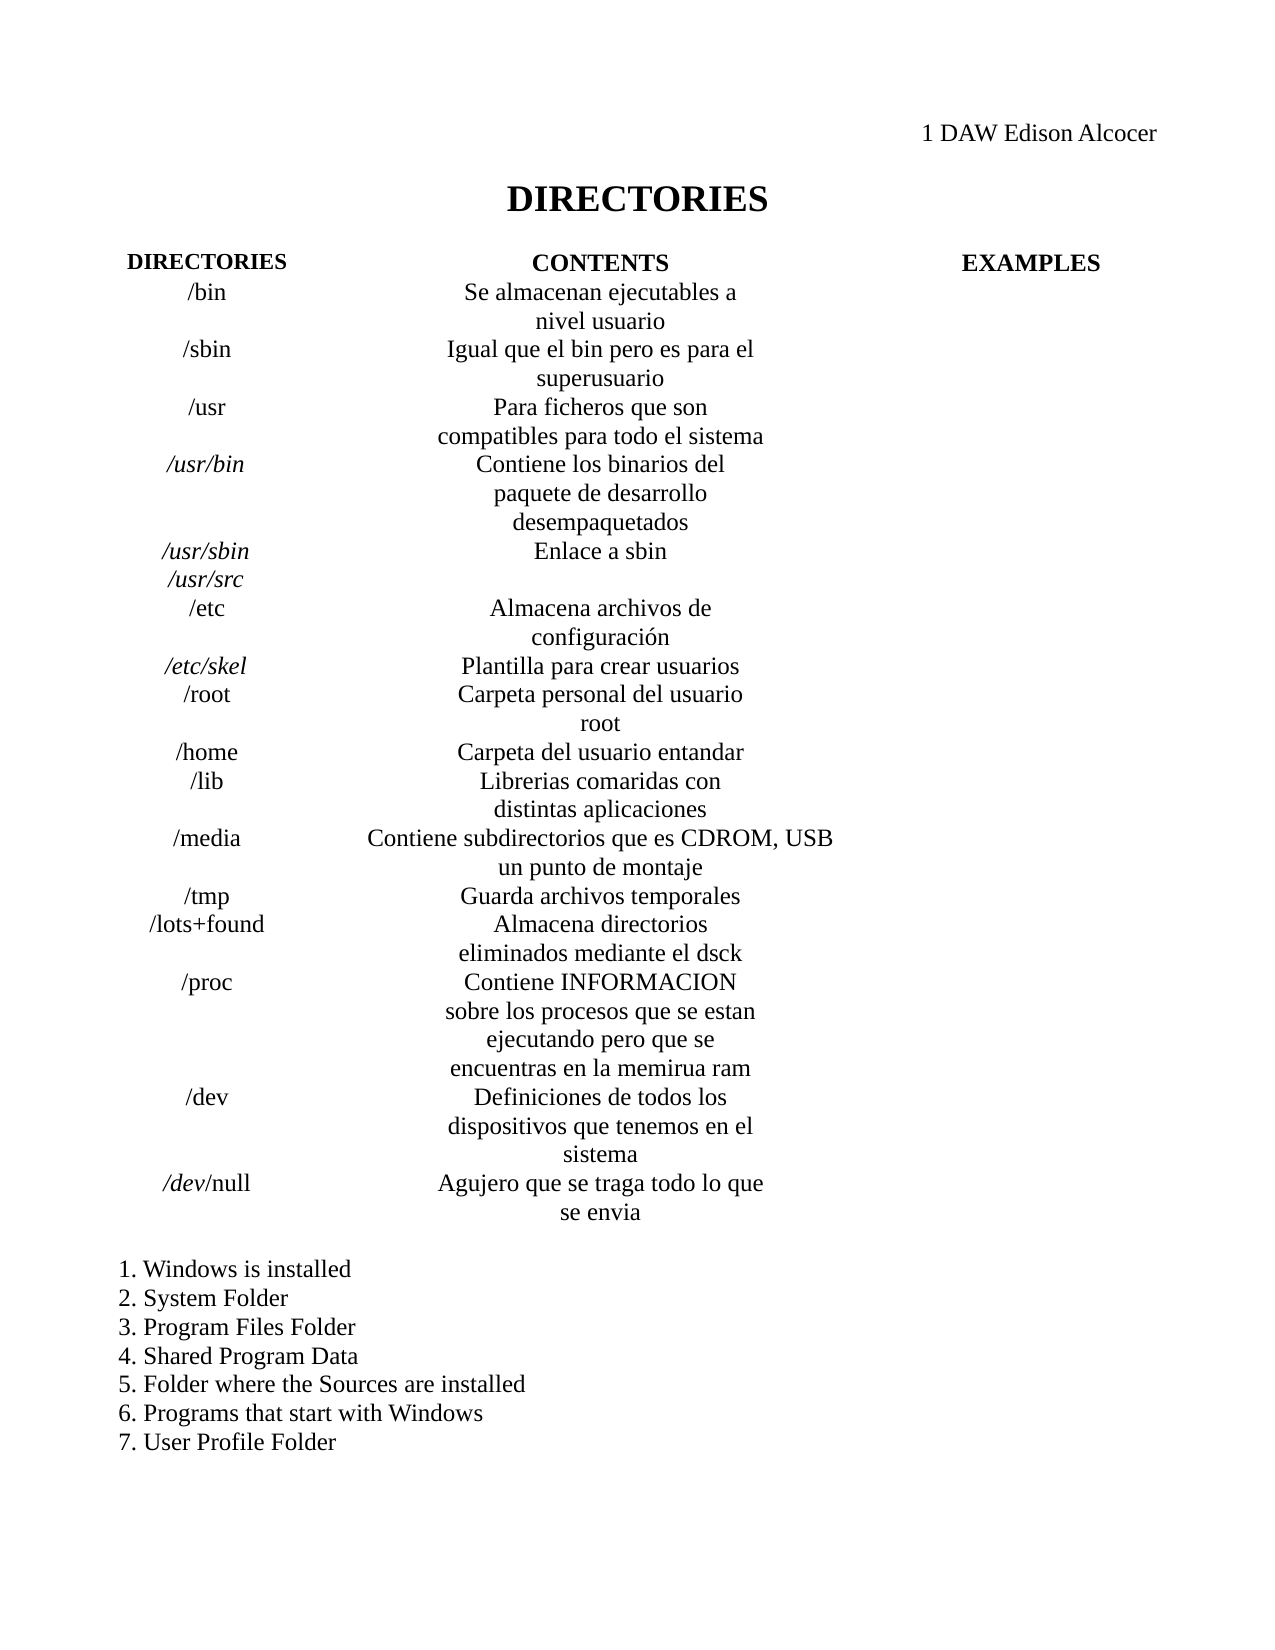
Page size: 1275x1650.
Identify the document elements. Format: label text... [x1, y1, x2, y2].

table_cell [905, 680, 1157, 737]
table_cell Contiene INFORMACION sobre los procesos que se estan ejecutando pero que se encuentras en la memirua ram [296, 967, 905, 1082]
table_cell /home [118, 737, 296, 766]
table_cell /proc [118, 967, 296, 1082]
table_cell [905, 450, 1157, 536]
table_cell Carpeta del usuario entandar [296, 737, 905, 766]
table_cell Guarda archivos temporales [296, 881, 905, 909]
table_cell [905, 737, 1157, 766]
table_cell [905, 277, 1157, 334]
table_cell Contiene subdirectorios que es CDROM, USB un punto de montaje [296, 823, 905, 881]
text 2. System Folder [118, 1283, 1157, 1312]
table_header DIRECTORIES [118, 248, 296, 277]
table_cell [905, 967, 1157, 1082]
table_cell /root [118, 680, 296, 737]
table_cell [905, 766, 1157, 823]
text 7. User Profile Folder [118, 1427, 1157, 1456]
table_cell [905, 392, 1157, 449]
text 5. Folder where the Sources are installed [118, 1369, 1157, 1398]
table_cell Para ficheros que son compatibles para todo el sistema [296, 392, 905, 449]
table_cell Agujero que se traga todo lo que se envia [296, 1168, 905, 1226]
table_cell [905, 823, 1157, 881]
table_cell /dev [118, 1082, 296, 1168]
table_cell [905, 1082, 1157, 1168]
table_cell Se almacenan ejecutables a nivel usuario [296, 277, 905, 334]
table_cell /dev/null [118, 1168, 296, 1226]
table_cell [905, 536, 1157, 564]
table_cell [905, 335, 1157, 392]
table_cell Almacena directorios eliminados mediante el dsck [296, 910, 905, 967]
table_cell /tmp [118, 881, 296, 909]
table_cell [905, 593, 1157, 651]
table_cell Enlace a sbin [296, 536, 905, 564]
table_cell /bin [118, 277, 296, 334]
table_cell /media [118, 823, 296, 881]
table_cell Almacena archivos de configuración [296, 593, 905, 651]
table_cell /sbin [118, 335, 296, 392]
text 3. Program Files Folder [118, 1312, 1157, 1341]
table_cell [905, 565, 1157, 593]
table_cell /lib [118, 766, 296, 823]
table_cell /etc/skel [118, 651, 296, 679]
table_cell Igual que el bin pero es para el superusuario [296, 335, 905, 392]
table_cell /etc [118, 593, 296, 651]
table_cell [905, 651, 1157, 679]
table_header EXAMPLES [905, 248, 1157, 277]
text 6. Programs that start with Windows [118, 1398, 1157, 1427]
table_cell Librerias comaridas con distintas aplicaciones [296, 766, 905, 823]
table_cell Contiene los binarios del paquete de desarrollo desempaquetados [296, 450, 905, 536]
text 1. Windows is installed [118, 1254, 1157, 1283]
table_cell /lots+found [118, 910, 296, 967]
table_cell [905, 910, 1157, 967]
table_cell Plantilla para crear usuarios [296, 651, 905, 679]
table_cell [905, 1168, 1157, 1226]
table_cell [296, 565, 905, 593]
text 4. Shared Program Data [118, 1341, 1157, 1369]
table_cell Definiciones de todos los dispositivos que tenemos en el sistema [296, 1082, 905, 1168]
table_cell Carpeta personal del usuario root [296, 680, 905, 737]
table_cell [905, 881, 1157, 909]
table_header CONTENTS [296, 248, 905, 277]
text DIRECTORIES [118, 176, 1157, 219]
table_cell /usr/sbin [118, 536, 296, 564]
table_cell /usr/bin [118, 450, 296, 536]
table_cell /usr [118, 392, 296, 449]
table_cell /usr/src [118, 565, 296, 593]
